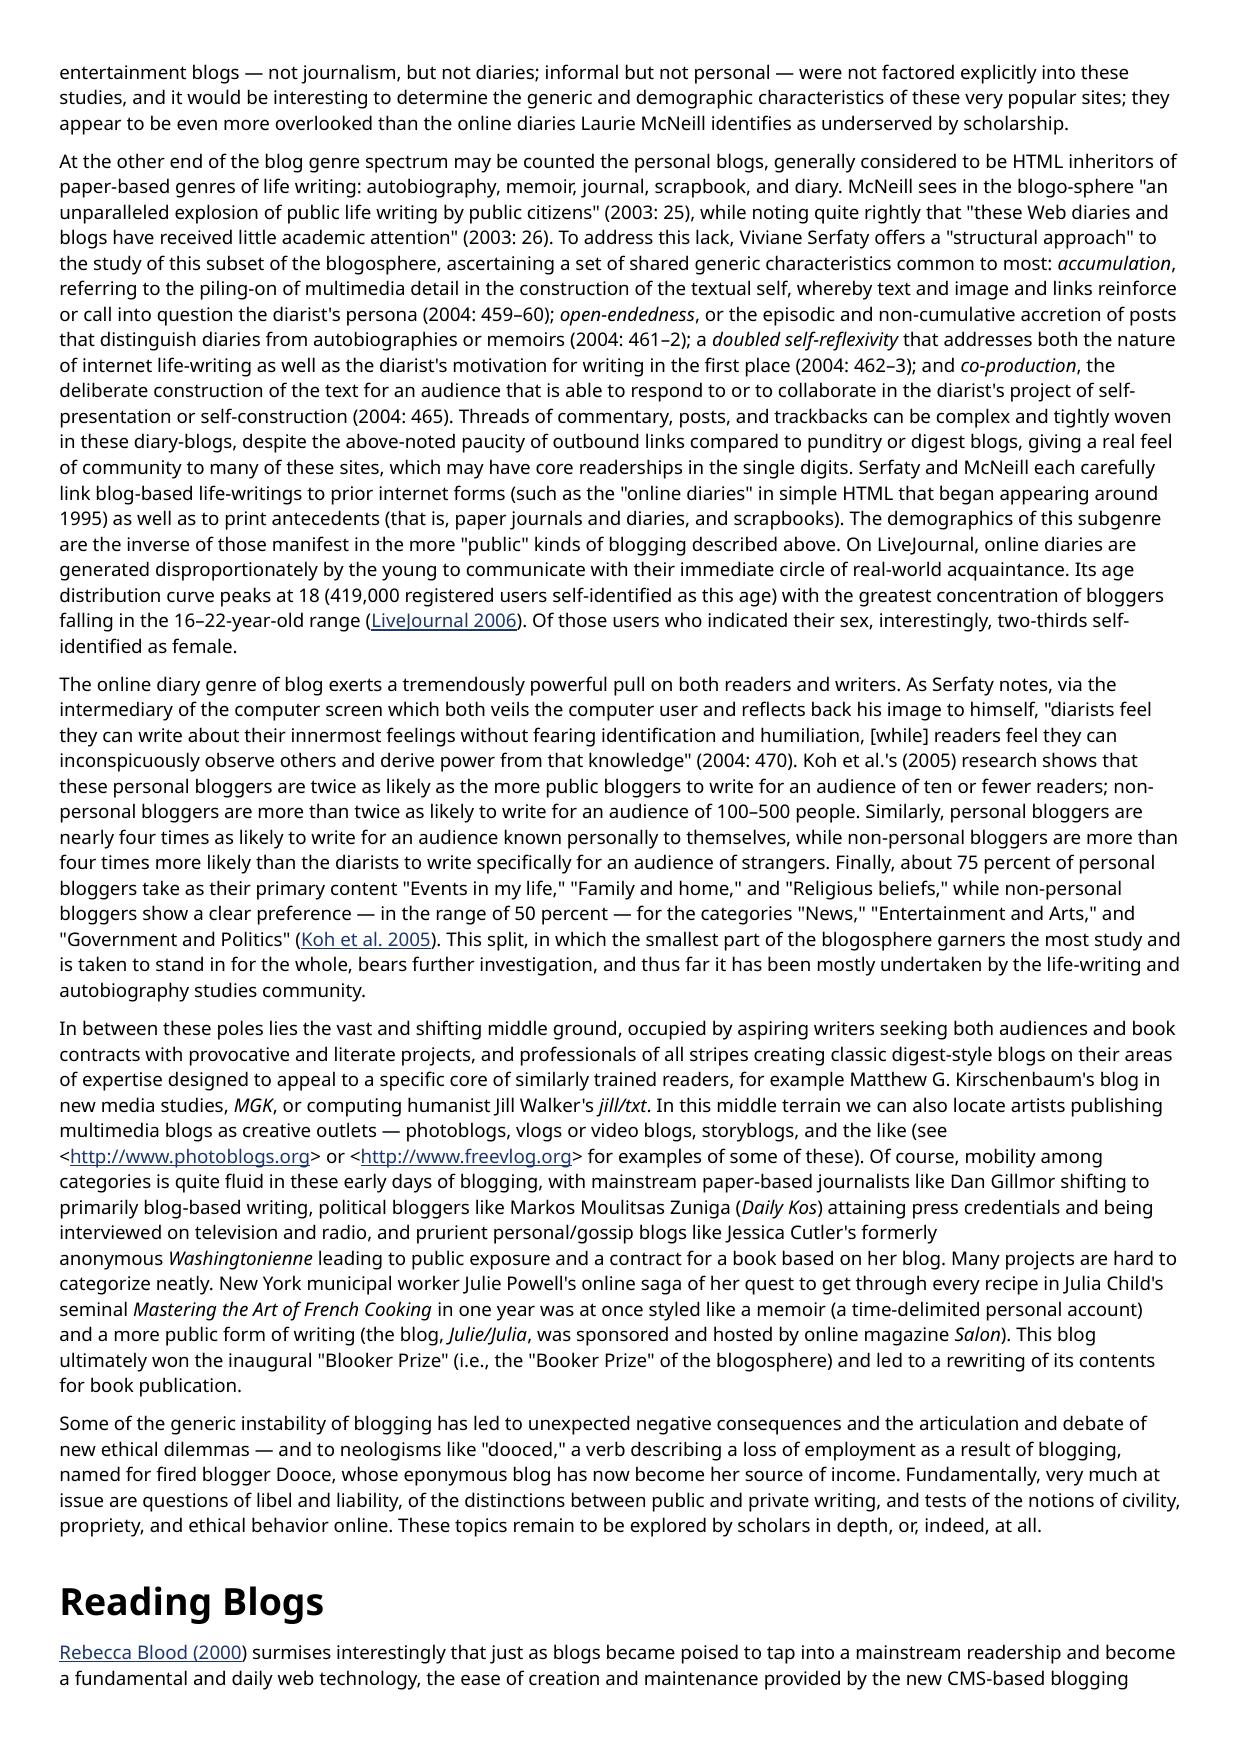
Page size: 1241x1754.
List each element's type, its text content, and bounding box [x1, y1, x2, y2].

text entertainment blogs — not journalism, but not diaries; informal but not personal — were not factored explicitly into these studies, and it would be interesting to determine the generic and demographic characteristics of these very popular sites; they appear to be even more overlooked than the online diaries Laurie McNeill identifies as underserved by scholarship. [59, 59, 1181, 136]
text The online diary genre of blog exerts a tremendously powerful pull on both readers and writers. As Serfaty notes, via the intermediary of the computer screen which both veils the computer user and reflects back his image to himself, "diarists feel they can write about their innermost feelings without fearing identification and humiliation, [while] readers feel they can inconspicuously observe others and derive power from that knowledge" (2004: 470). Koh et al.'s (2005) research shows that these personal bloggers are twice as likely as the more public bloggers to write for an audience of ten or fewer readers; non-personal bloggers are more than twice as likely to write for an audience of 100–500 people. Similarly, personal bloggers are nearly four times as likely to write for an audience known personally to themselves, while non-personal bloggers are more than four times more likely than the diarists to write specifically for an audience of strangers. Finally, about 75 percent of personal bloggers take as their primary content "Events in my life," "Family and home," and "Religious beliefs," while non-personal bloggers show a clear preference — in the range of 50 percent — for the categories "News," "Entertainment and Arts," and "Government and Politics" (Koh et al. 2005). This split, in which the smallest part of the blogosphere garners the most study and is taken to stand in for the whole, bears further investigation, and thus far it has been mostly undertaken by the life-writing and autobiography studies community. [59, 671, 1181, 1003]
text Some of the generic instability of blogging has led to unexpected negative consequences and the articulation and debate of new ethical dilemmas — and to neologisms like "dooced," a verb describing a loss of employment as a result of blogging, named for fired blogger Dooce, whose eponymous blog has now become her source of income. Fundamentally, very much at issue are questions of libel and liability, of the distinctions between public and private writing, and tests of the notions of civility, propriety, and ethical behavior online. These topics remain to be explored by scholars in depth, or, indeed, at all. [59, 1411, 1181, 1538]
text Rebecca Blood (2000) surmises interestingly that just as blogs became poised to tap into a mainstream readership and become a fundamental and daily web technology, the ease of creation and maintenance provided by the new CMS-based blogging [59, 1639, 1181, 1690]
text At the other end of the blog genre spectrum may be counted the personal blogs, generally considered to be HTML inheritors of paper-based genres of life writing: autobiography, memoir, journal, scrapbook, and diary. McNeill sees in the blogo-sphere "an unparalleled explosion of public life writing by public citizens" (2003: 25), while noting quite rightly that "these Web diaries and blogs have received little academic attention" (2003: 26). To address this lack, Viviane Serfaty offers a "structural approach" to the study of this subset of the blogosphere, ascertaining a set of shared generic characteristics common to most: accumulation, referring to the piling-on of multimedia detail in the construction of the textual self, whereby text and image and links reinforce or call into question the diarist's persona (2004: 459–60); open-endedness, or the episodic and non-cumulative accretion of posts that distinguish diaries from autobiographies or memoirs (2004: 461–2); a doubled self-reflexivity that addresses both the nature of internet life-writing as well as the diarist's motivation for writing in the first place (2004: 462–3); and co-production, the deliberate construction of the text for an audience that is able to respond to or to collaborate in the diarist's project of self-presentation or self-construction (2004: 465). Threads of commentary, posts, and trackbacks can be complex and tightly woven in these diary-blogs, despite the above-noted paucity of outbound links compared to punditry or digest blogs, giving a real feel of community to many of these sites, which may have core readerships in the single digits. Serfaty and McNeill each carefully link blog-based life-writings to prior internet forms (such as the "online diaries" in simple HTML that began appearing around 1995) as well as to print antecedents (that is, paper journals and diaries, and scrapbooks). The demographics of this subgenre are the inverse of those manifest in the more "public" kinds of blogging described above. On LiveJournal, online diaries are generated disproportionately by the young to communicate with their immediate circle of real-world acquaintance. Its age distribution curve peaks at 18 (419,000 registered users self-identified as this age) with the greatest concentration of bloggers falling in the 16–22-year-old range (LiveJournal 2006). Of those users who indicated their sex, interestingly, two-thirds self-identified as female. [59, 148, 1181, 658]
subtitle Reading Blogs [59, 1576, 1181, 1627]
text In between these poles lies the vast and shifting middle ground, occupied by aspiring writers seeking both audiences and book contracts with provocative and literate projects, and professionals of all stripes creating classic digest-style blogs on their areas of expertise designed to appeal to a specific core of similarly trained readers, for example Matthew G. Kirschenbaum's blog in new media studies, MGK, or computing humanist Jill Walker's jill/txt. In this middle terrain we can also locate artists publishing multimedia blogs as creative outlets — photoblogs, vlogs or video blogs, storyblogs, and the like (see <http://www.photoblogs.org> or <http://www.freevlog.org> for examples of some of these). Of course, mobility among categories is quite fluid in these early days of blogging, with mainstream paper-based journalists like Dan Gillmor shifting to primarily blog-based writing, political bloggers like Markos Moulitsas Zuniga (Daily Kos) attaining press credentials and being interviewed on television and radio, and prurient personal/gossip blogs like Jessica Cutler's formerly anonymous Washingtonienne leading to public exposure and a contract for a book based on her blog. Many projects are hard to categorize neatly. New York municipal worker Julie Powell's online saga of her quest to get through every recipe in Julia Child's seminal Mastering the Art of French Cooking in one year was at once styled like a memoir (a time-delimited personal account) and a more public form of writing (the blog, Julie/Julia, was sponsored and hosted by online magazine Salon). This blog ultimately won the inaugural "Blooker Prize" (i.e., the "Booker Prize" of the blogosphere) and led to a rewriting of its contents for book publication. [59, 1015, 1181, 1398]
